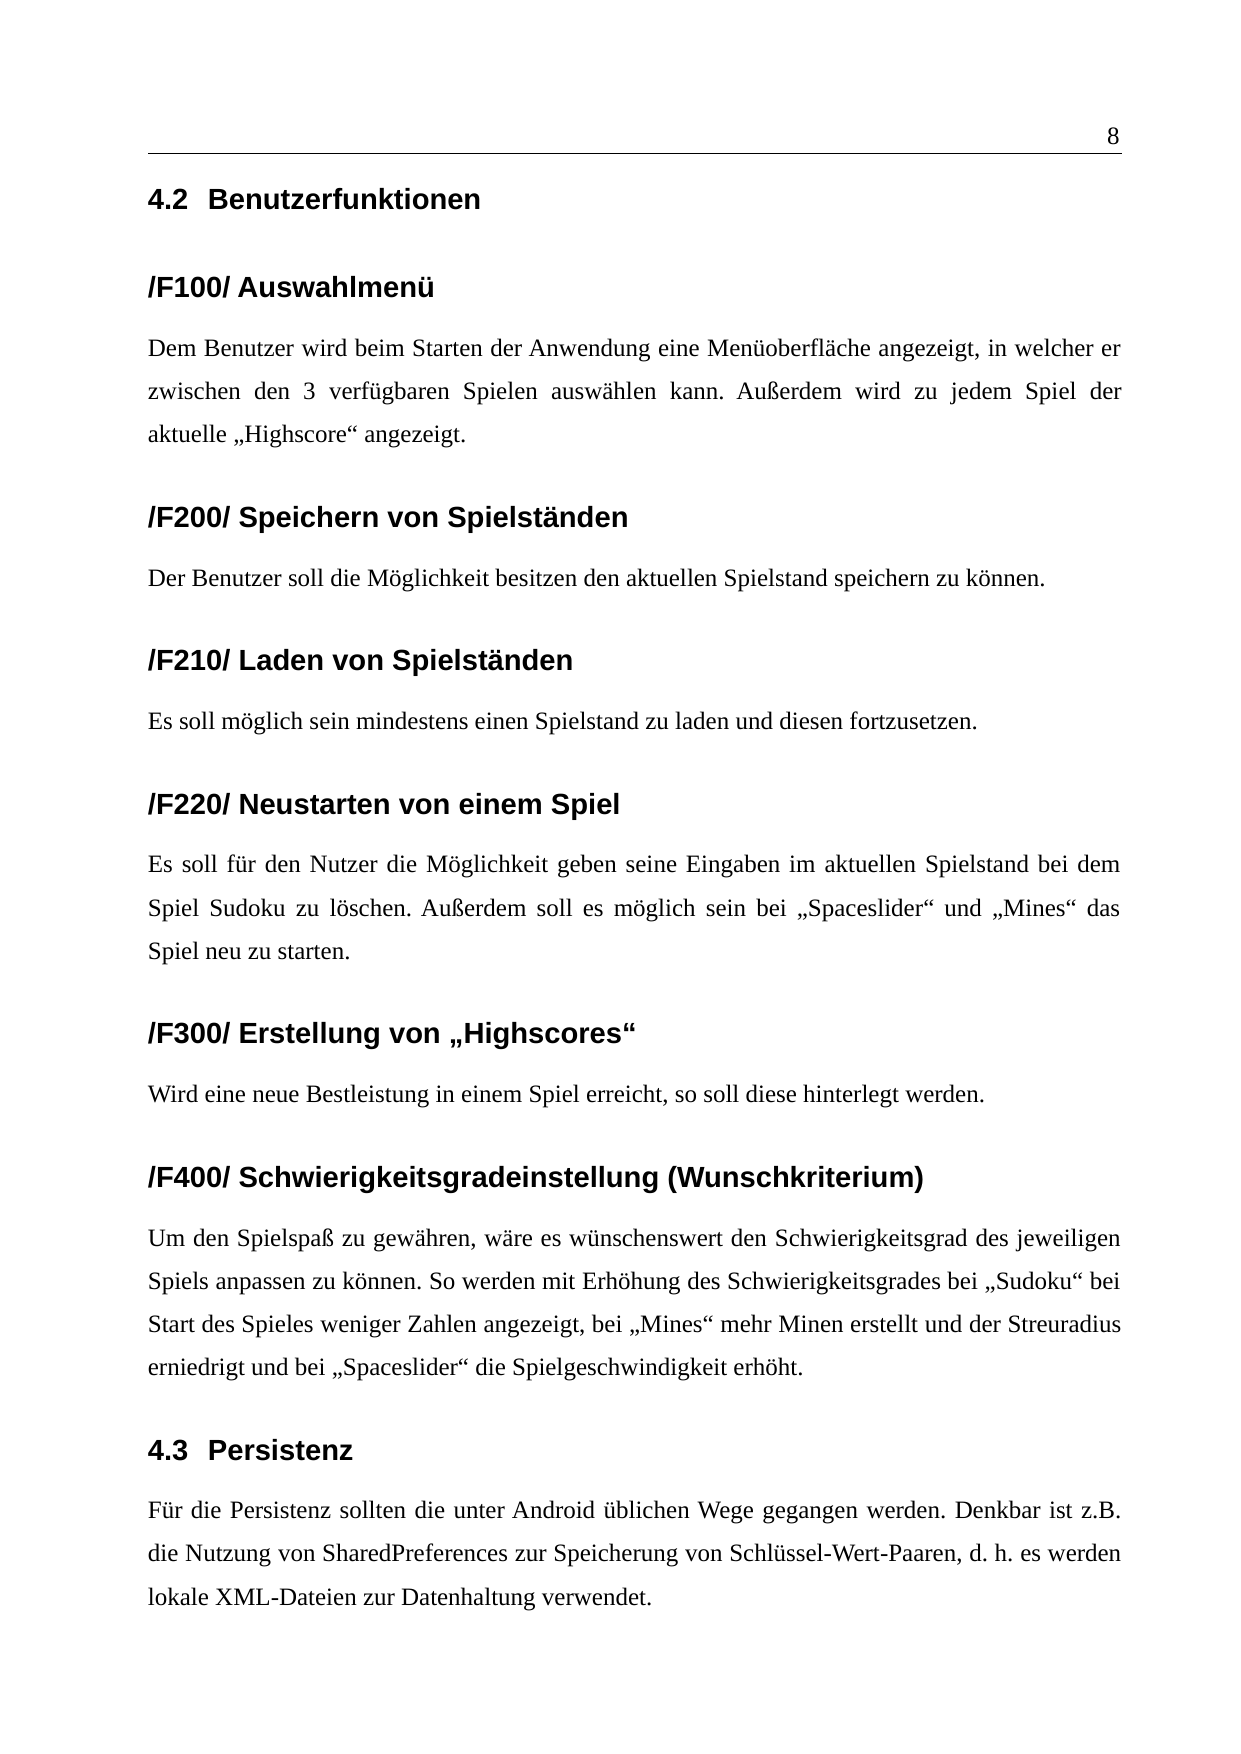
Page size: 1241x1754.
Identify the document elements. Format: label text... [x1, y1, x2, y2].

text Um den Spielspaß zu gewähren, wäre es wünschenswert den Schwierigkeitsgrad des jeweiligen Spiels anpassen zu können. So werden mit Erhöhung des Schwierigkeitsgrades bei „Sudoku“ bei Start des Spieles weniger Zahlen angezeigt, bei „Mines“ mehr Minen erstellt und der Streuradius erniedrigt und bei „Spaceslider“ die Spielgeschwindigkeit erhöht. [148, 1223, 1122, 1381]
subtitle /F210/ Laden von Spielständen [148, 643, 1122, 677]
text Wird eine neue Bestleistung in einem Spiel erreicht, so soll diese hinterlegt werden. [148, 1079, 1122, 1108]
text Es soll möglich sein mindestens einen Spielstand zu laden und diesen fortzusetzen. [148, 706, 1122, 735]
text Dem Benutzer wird beim Starten der Anwendung eine Menüoberfläche angezeigt, in welcher er zwischen den 3 verfügbaren Spielen auswählen kann. Außerdem wird zu jedem Spiel der aktuelle „Highscore“ angezeigt. [148, 333, 1122, 448]
subtitle Persistenz [148, 1433, 1122, 1466]
subtitle /F220/ Neustarten von einem Spiel [148, 787, 1122, 820]
subtitle Benutzerfunktionen [148, 182, 1122, 216]
text Für die Persistenz sollten die unter Android üblichen Wege gegangen werden. Denkbar ist z.B. die Nutzung von SharedPreferences zur Speicherung von Schlüssel-Wert-Paaren, d. h. es werden lokale XML-Dateien zur Datenhaltung verwendet. [148, 1495, 1122, 1610]
subtitle /F400/ Schwierigkeitsgradeinstellung (Wunschkriterium) [148, 1160, 1122, 1193]
text Es soll für den Nutzer die Möglichkeit geben seine Eingaben im aktuellen Spielstand bei dem Spiel Sudoku zu löschen. Außerdem soll es möglich sein bei „Spaceslider“ und „Mines“ das Spiel neu zu starten. [148, 849, 1122, 964]
subtitle /F300/ Erstellung von „Highscores“ [148, 1016, 1122, 1050]
subtitle /F200/ Speichern von Spielständen [148, 500, 1122, 533]
subtitle /F100/ Auswahlmenü [148, 270, 1122, 304]
text Der Benutzer soll die Möglichkeit besitzen den aktuellen Spielstand speichern zu können. [148, 563, 1122, 591]
